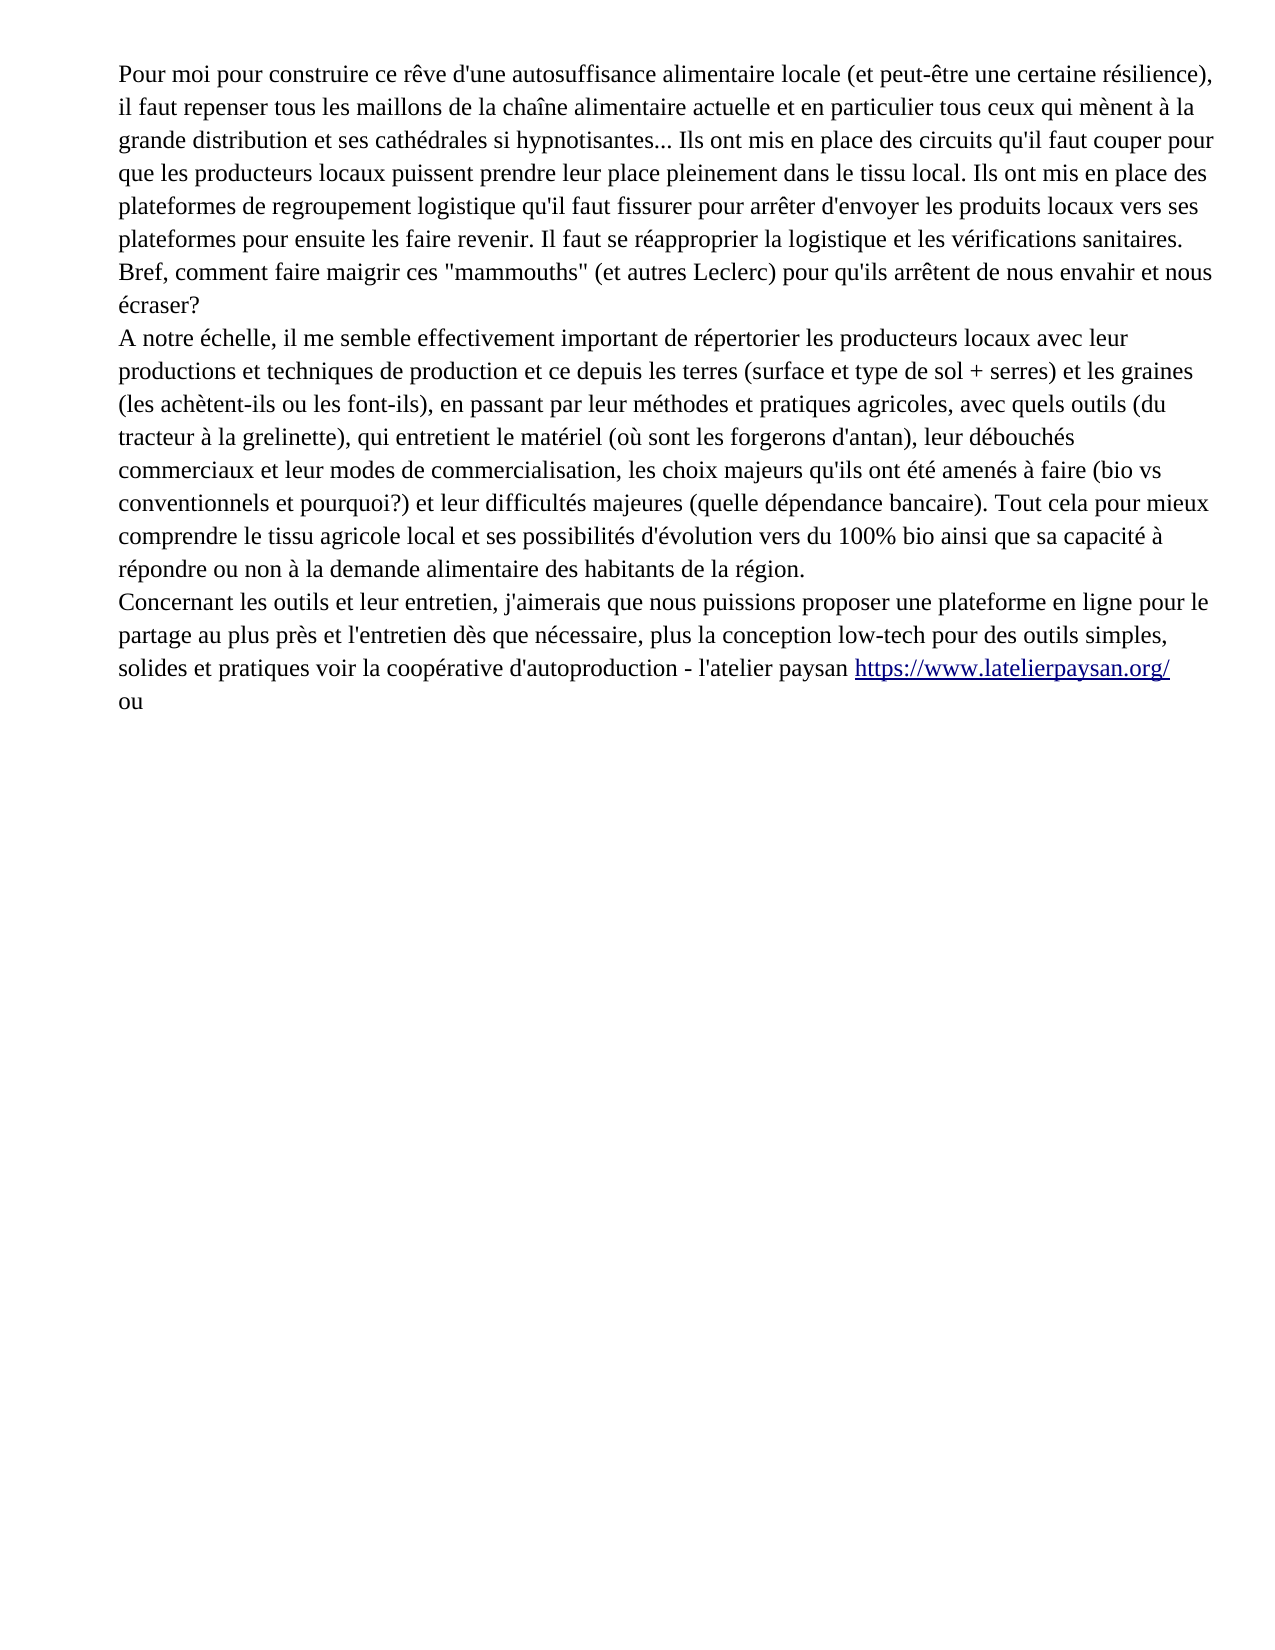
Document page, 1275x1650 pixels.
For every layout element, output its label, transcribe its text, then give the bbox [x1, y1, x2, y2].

text Pour moi pour construire ce rêve d'une autosuffisance alimentaire locale (et peut-être une certaine résilience), il faut repenser tous les maillons de la chaîne alimentaire actuelle et en particulier tous ceux qui mènent à la grande distribution et ses cathédrales si hypnotisantes... Ils ont mis en place des circuits qu'il faut couper pour que les producteurs locaux puissent prendre leur place pleinement dans le tissu local. Ils ont mis en place des plateformes de regroupement logistique qu'il faut fissurer pour arrêter d'envoyer les produits locaux vers ses plateformes pour ensuite les faire revenir. Il faut se réapproprier la logistique et les vérifications sanitaires. Bref, comment faire maigrir ces "mammouths" (et autres Leclerc) pour qu'ils arrêtent de nous envahir et nous écraser? A notre échelle, il me semble effectivement important de répertorier les producteurs locaux avec leur productions et techniques de production et ce depuis les terres (surface et type de sol + serres) et les graines (les achètent-ils ou les font-ils), en passant par leur méthodes et pratiques agricoles, avec quels outils (du tracteur à la grelinette), qui entretient le matériel (où sont les forgerons d'antan), leur débouchés commerciaux et leur modes de commercialisation, les choix majeurs qu'ils ont été amenés à faire (bio vs conventionnels et pourquoi?) et leur difficultés majeures (quelle dépendance bancaire). Tout cela pour mieux comprendre le tissu agricole local et ses possibilités d'évolution vers du 100% bio ainsi que sa capacité à répondre ou non à la demande alimentaire des habitants de la région. Concernant les outils et leur entretien, j'aimerais que nous puissions proposer une plateforme en ligne pour le partage au plus près et l'entretien dès que nécessaire, plus la conception low-tech pour des outils simples, solides et pratiques voir la coopérative d'autoproduction - l'atelier paysan https://www.latelierpaysan.org/ ou [118, 59, 1216, 748]
